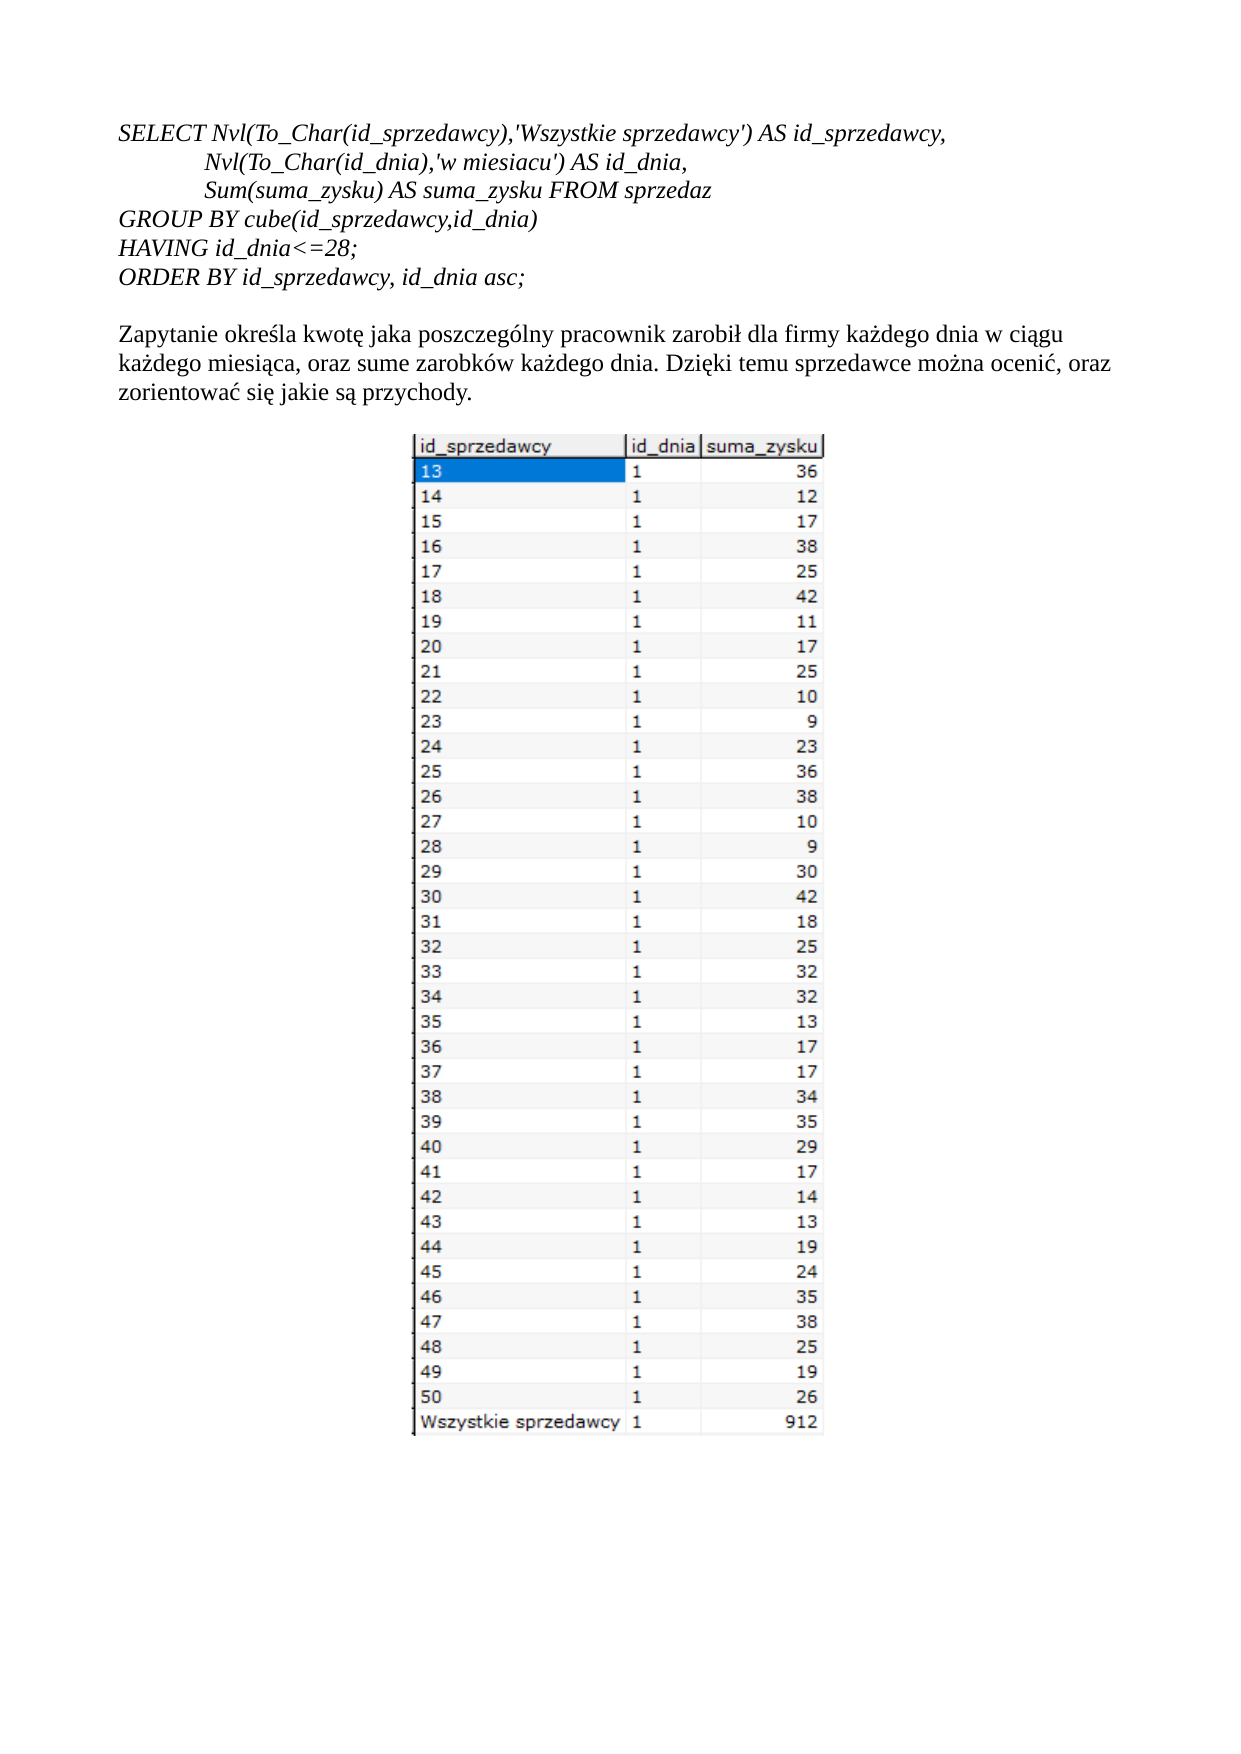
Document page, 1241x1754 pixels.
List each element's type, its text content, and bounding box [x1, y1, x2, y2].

text Nvl(To_Char(id_dnia),'w miesiacu') AS id_dnia, [118, 147, 1122, 176]
text Sum(suma_zysku) AS suma_zysku FROM sprzedaz [118, 176, 1122, 204]
picture [411, 434, 829, 1436]
text Zapytanie określa kwotę jaka poszczególny pracownik zarobił dla firmy każdego dnia w ciągu każdego miesiąca, oraz sume zarobków każdego dnia. Dzięki temu sprzedawce można ocenić, oraz zorientować się jakie są przychody. [118, 319, 1122, 406]
text SELECT Nvl(To_Char(id_sprzedawcy),'Wszystkie sprzedawcy') AS id_sprzedawcy, [118, 118, 1122, 147]
text ORDER BY id_sprzedawcy, id_dnia asc; [118, 262, 1122, 291]
text HAVING id_dnia<=28; [118, 233, 1122, 262]
text GROUP BY cube(id_sprzedawcy,id_dnia) [118, 204, 1122, 233]
